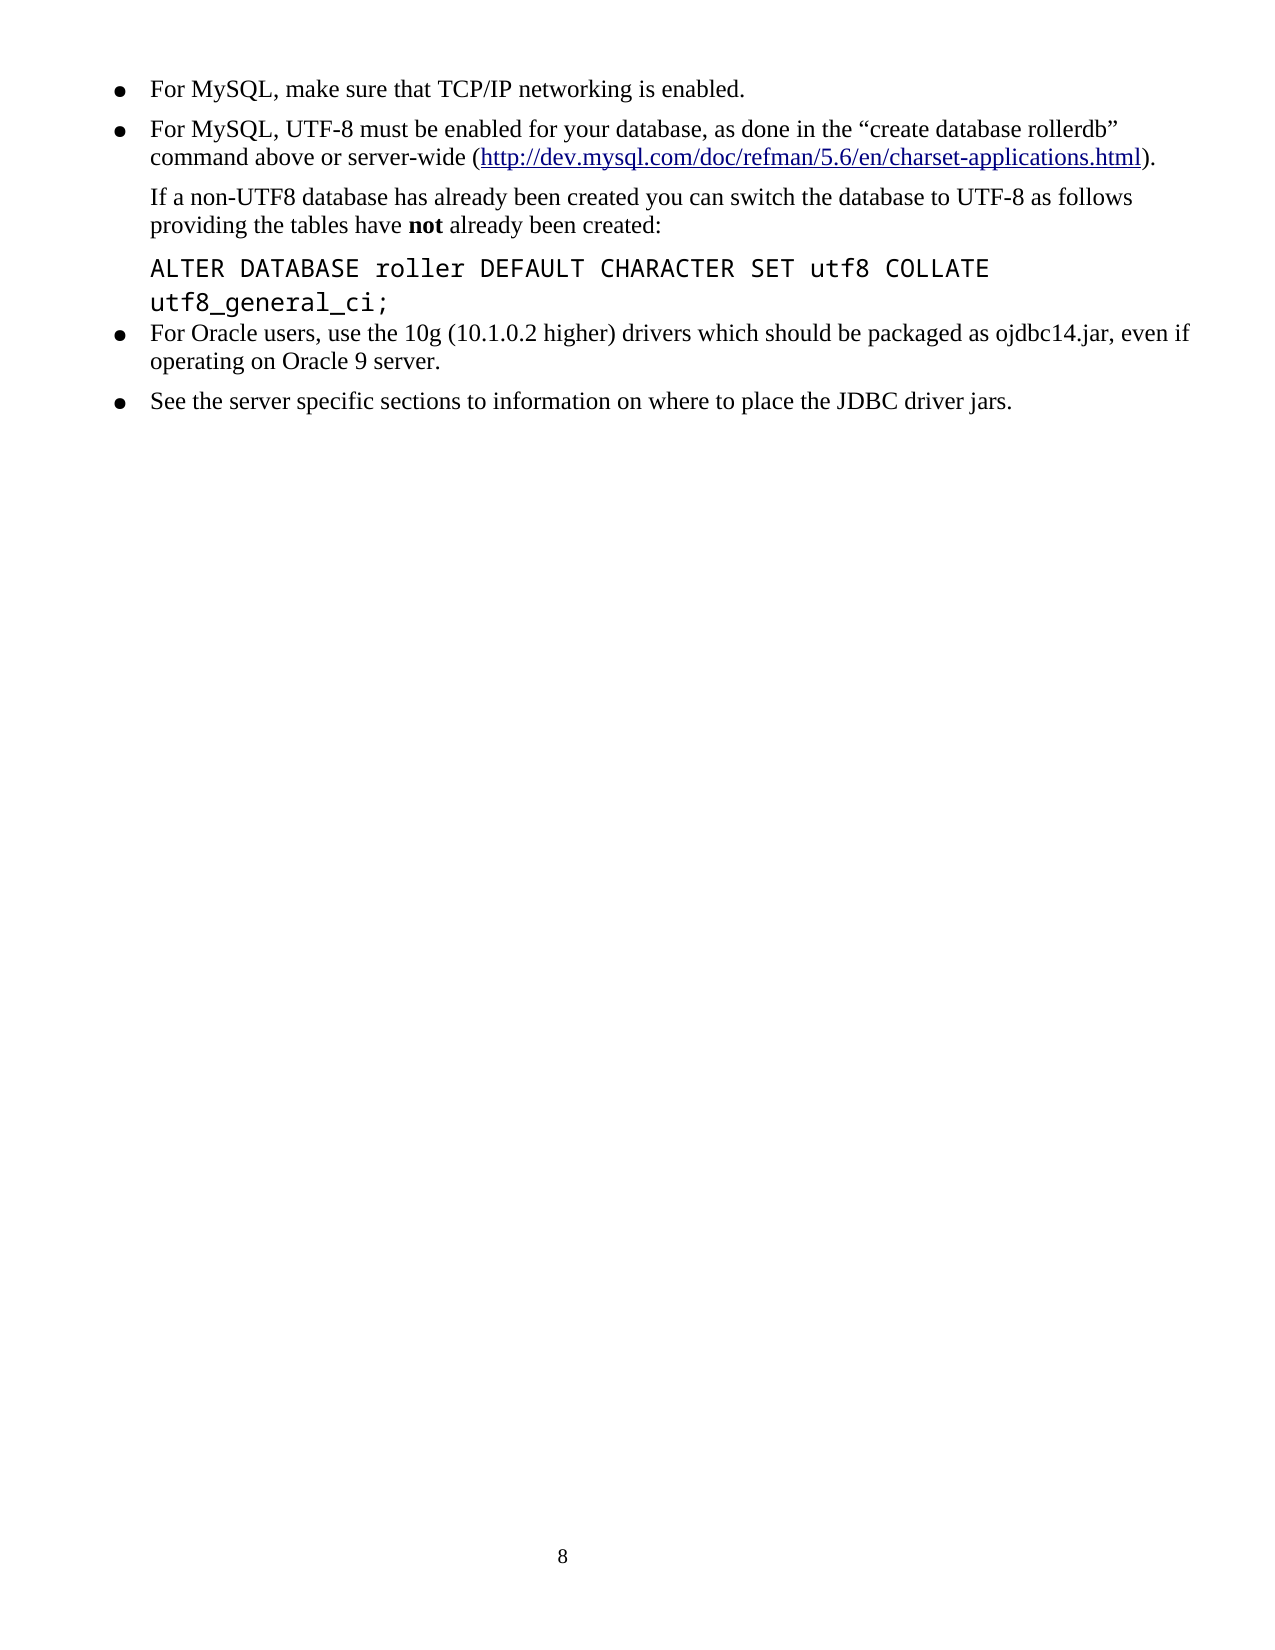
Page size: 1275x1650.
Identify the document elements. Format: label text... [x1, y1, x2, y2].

list For MySQL, make sure that TCP/IP networking is enabled. [112, 75, 1200, 103]
list If a non-UTF8 database has already been created you can switch the database to UTF-8 as follows providing the tables have not already been created: [112, 183, 1200, 238]
list See the server specific sections to information on where to place the JDBC driver jars. [112, 387, 1200, 415]
list For Oracle users, use the 10g (10.1.0.2 higher) drivers which should be packaged as ojdbc14.jar, even if operating on Oracle 9 server. [112, 319, 1200, 374]
list For MySQL, UTF-8 must be enabled for your database, as done in the “create database rollerdb” command above or server-wide (http://dev.mysql.com/doc/refman/5.6/en/charset-applications.html). [112, 115, 1200, 171]
list ALTER DATABASE roller DEFAULT CHARACTER SET utf8 COLLATE utf8_general_ci; [112, 251, 1200, 319]
